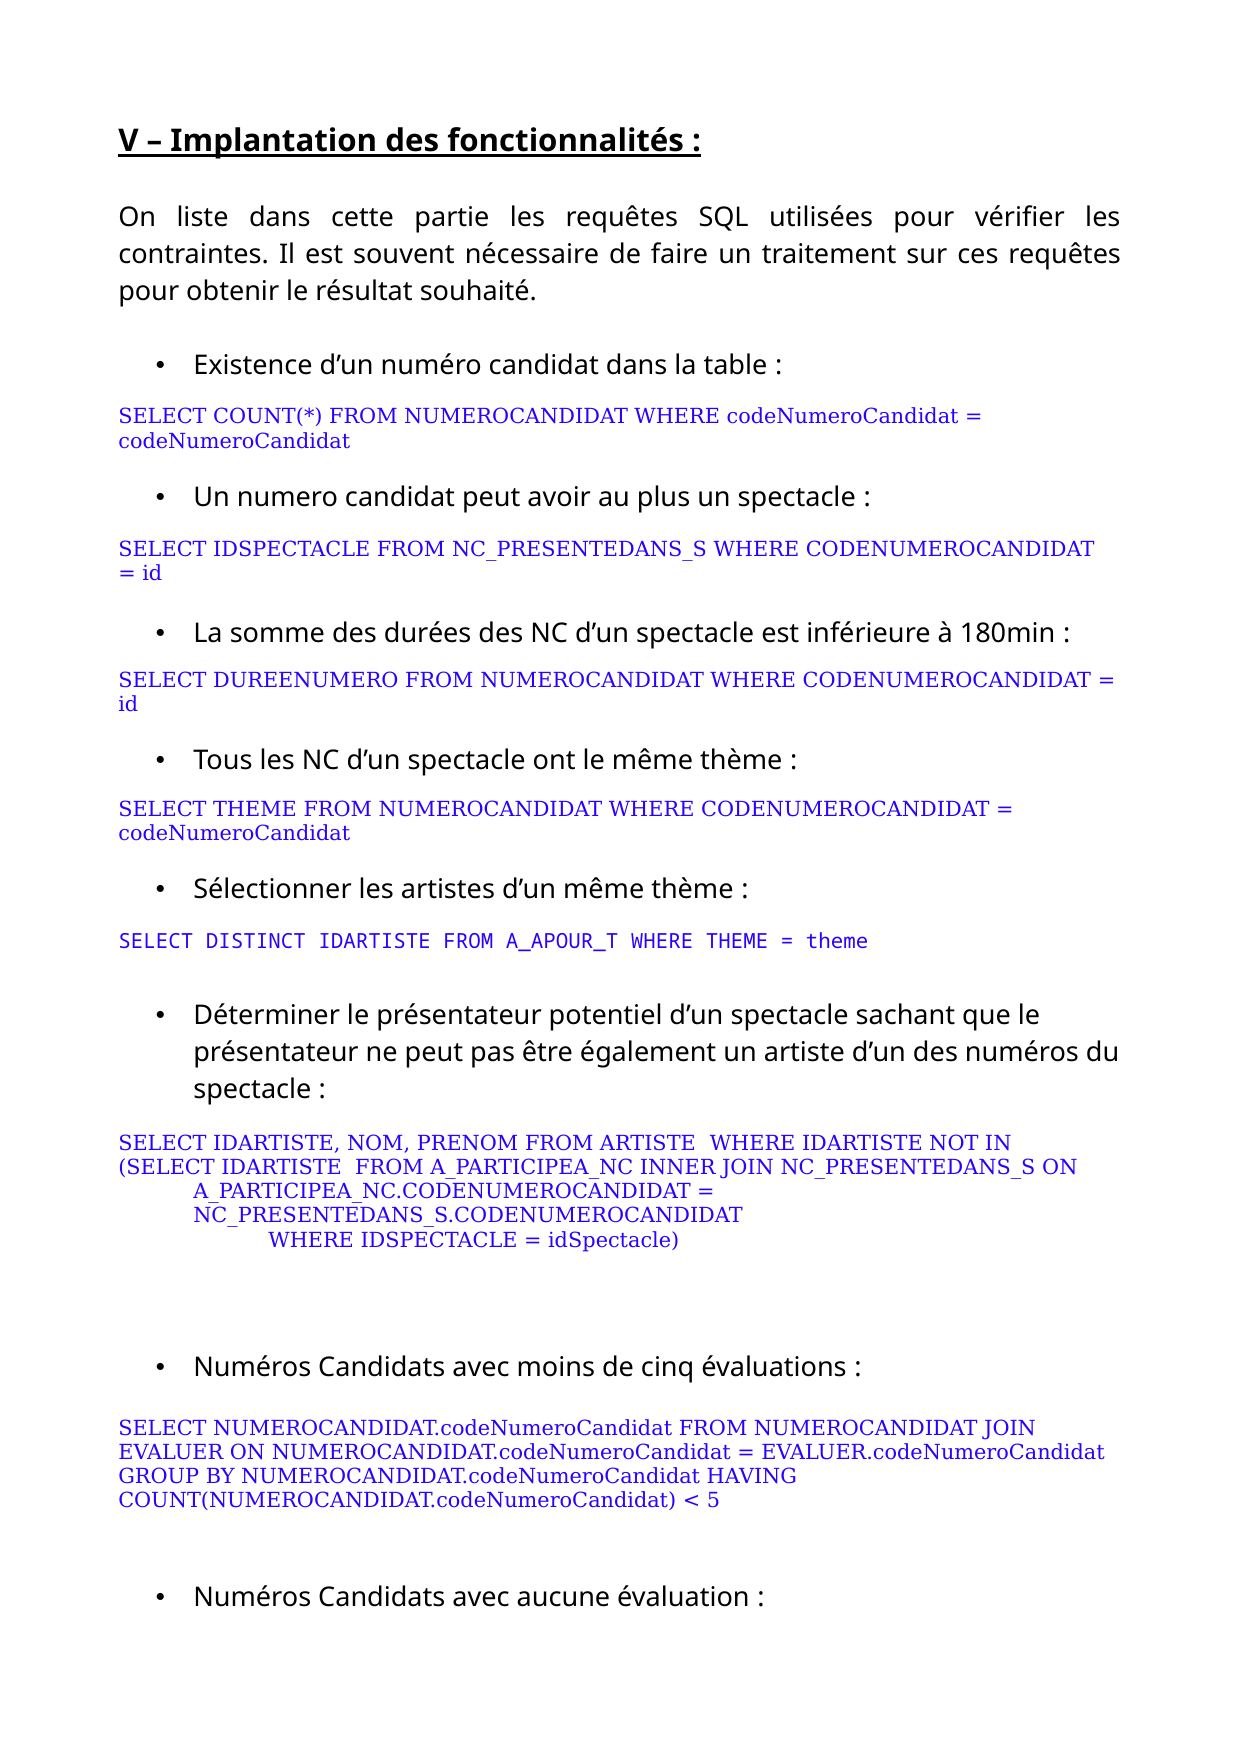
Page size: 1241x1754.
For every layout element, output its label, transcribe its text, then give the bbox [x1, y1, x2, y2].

text SELECT IDSPECTACLE FROM NC_PRESENTEDANS_S WHERE CODENUMEROCANDIDAT = id [118, 537, 1122, 585]
text SELECT DUREENUMERO FROM NUMEROCANDIDAT WHERE CODENUMEROCANDIDAT = id [118, 668, 1122, 716]
list Numéros Candidats avec aucune évaluation : [156, 1578, 1122, 1615]
list Numéros Candidats avec moins de cinq évaluations : [156, 1347, 1122, 1384]
text SELECT NUMEROCANDIDAT.codeNumeroCandidat FROM NUMEROCANDIDAT JOIN EVALUER ON NUMEROCANDIDAT.codeNumeroCandidat = EVALUER.codeNumeroCandidat GROUP BY NUMEROCANDIDAT.codeNumeroCandidat HAVING COUNT(NUMEROCANDIDAT.codeNumeroCandidat) < 5 [118, 1416, 1122, 1513]
list Tous les NC d’un spectacle ont le même thème : [156, 741, 1122, 777]
list Sélectionner les artistes d’un même thème : [156, 870, 1122, 907]
list WHERE IDSPECTACLE = idSpectacle) [118, 1228, 1122, 1252]
text V – Implantation des fonctionnalités : [118, 118, 1122, 161]
list Déterminer le présentateur potentiel d’un spectacle sachant que le présentateur ne peut pas être également un artiste d’un des numéros du spectacle : [156, 996, 1122, 1106]
list Existence d’un numéro candidat dans la table : [156, 345, 1122, 382]
list (SELECT IDARTISTE FROM A_PARTICIPEA_NC INNER JOIN NC_PRESENTEDANS_S ON A_PARTICIPEA_NC.CODENUMEROCANDIDAT = NC_PRESENTEDANS_S.CODENUMEROCANDIDAT [118, 1155, 1122, 1228]
text SELECT DISTINCT IDARTISTE FROM A_APOUR_T WHERE THEME = theme [118, 926, 1122, 955]
text SELECT COUNT(*) FROM NUMEROCANDIDAT WHERE codeNumeroCandidat = codeNumeroCandidat [118, 404, 1122, 453]
list SELECT IDARTISTE, NOM, PRENOM FROM ARTISTE WHERE IDARTISTE NOT IN [112, 1131, 1122, 1155]
text On liste dans cette partie les requêtes SQL utilisées pour vérifier les contraintes. Il est souvent nécessaire de faire un traitement sur ces requêtes pour obtenir le résultat souhaité. [118, 198, 1122, 308]
text SELECT THEME FROM NUMEROCANDIDAT WHERE CODENUMEROCANDIDAT = codeNumeroCandidat [118, 797, 1122, 846]
list Un numero candidat peut avoir au plus un spectacle : [156, 477, 1122, 514]
list La somme des durées des NC d’un spectacle est inférieure à 180min : [156, 614, 1122, 651]
